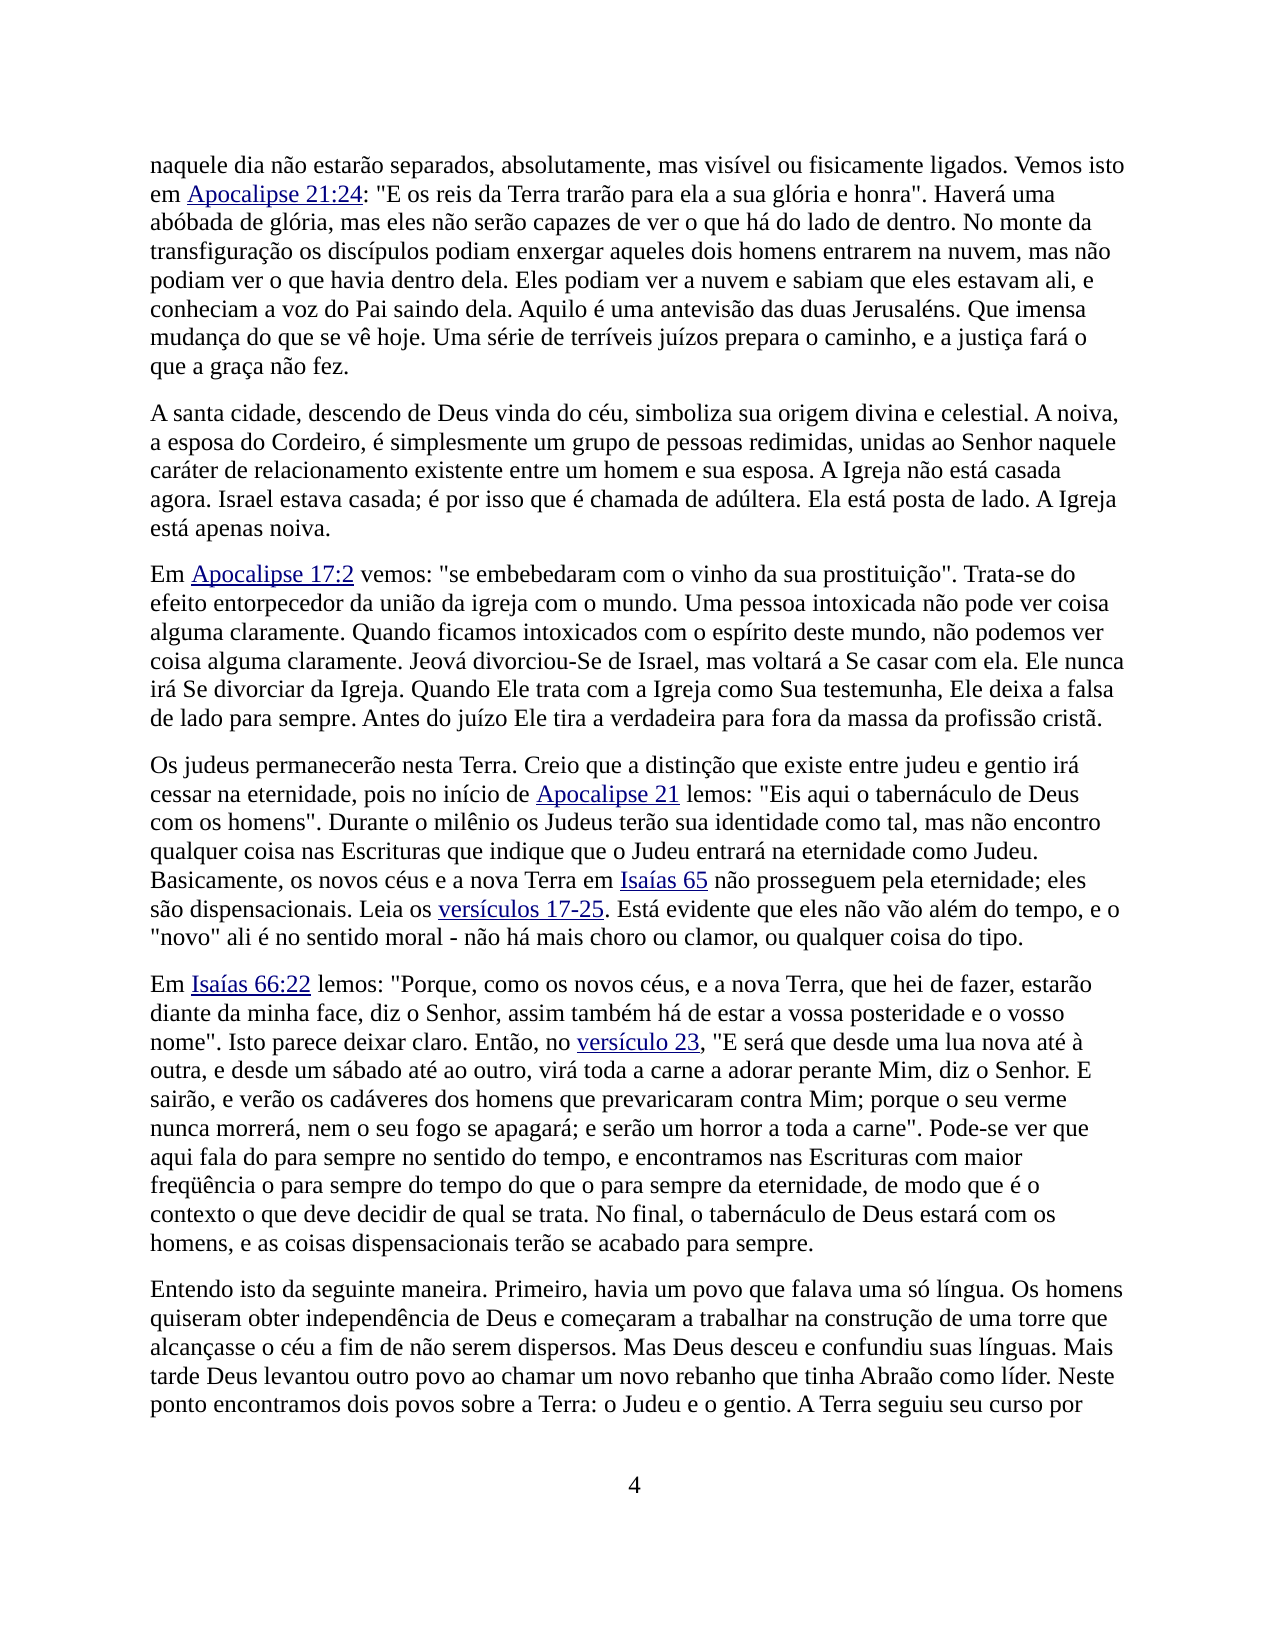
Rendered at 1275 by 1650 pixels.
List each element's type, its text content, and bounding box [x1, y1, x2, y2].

text Os judeus permanecerão nesta Terra. Creio que a distinção que existe entre judeu e gentio irá cessar na eternidade, pois no início de Apocalipse 21 lemos: "Eis aqui o tabernáculo de Deus com os homens". Durante o milênio os Judeus terão sua identidade como tal, mas não encontro qualquer coisa nas Escrituras que indique que o Judeu entrará na eternidade como Judeu. Basicamente, os novos céus e a nova Terra em Isaías 65 não prosseguem pela eternidade; eles são dispensacionais. Leia os versículos 17-25. Está evidente que eles não vão além do tempo, e o "novo" ali é no sentido moral - não há mais choro ou clamor, ou qualquer coisa do tipo. [150, 750, 1125, 951]
text Entendo isto da seguinte maneira. Primeiro, havia um povo que falava uma só língua. Os homens quiseram obter independência de Deus e começaram a trabalhar na construção de uma torre que alcançasse o céu a fim de não serem dispersos. Mas Deus desceu e confundiu suas línguas. Mais tarde Deus levantou outro povo ao chamar um novo rebanho que tinha Abraão como líder. Neste ponto encontramos dois povos sobre a Terra: o Judeu e o gentio. A Terra seguiu seu curso por [150, 1274, 1125, 1418]
text Em Isaías 66:22 lemos: "Porque, como os novos céus, e a nova Terra, que hei de fazer, estarão diante da minha face, diz o Senhor, assim também há de estar a vossa posteridade e o vosso nome". Isto parece deixar claro. Então, no versículo 23, "E será que desde uma lua nova até à outra, e desde um sábado até ao outro, virá toda a carne a adorar perante Mim, diz o Senhor. E sairão, e verão os cadáveres dos homens que prevaricaram contra Mim; porque o seu verme nunca morrerá, nem o seu fogo se apagará; e serão um horror a toda a carne". Pode-se ver que aqui fala do para sempre no sentido do tempo, e encontramos nas Escrituras com maior freqüência o para sempre do tempo do que o para sempre da eternidade, de modo que é o contexto o que deve decidir de qual se trata. No final, o tabernáculo de Deus estará com os homens, e as coisas dispensacionais terão se acabado para sempre. [150, 969, 1125, 1257]
text Em Apocalipse 17:2 vemos: "se embebedaram com o vinho da sua prostituição". Trata-se do efeito entorpecedor da união da igreja com o mundo. Uma pessoa intoxicada não pode ver coisa alguma claramente. Quando ficamos intoxicados com o espírito deste mundo, não podemos ver coisa alguma claramente. Jeová divorciou-Se de Israel, mas voltará a Se casar com ela. Ele nunca irá Se divorciar da Igreja. Quando Ele trata com a Igreja como Sua testemunha, Ele deixa a falsa de lado para sempre. Antes do juízo Ele tira a verdadeira para fora da massa da profissão cristã. [150, 559, 1125, 732]
text A santa cidade, descendo de Deus vinda do céu, simboliza sua origem divina e celestial. A noiva, a esposa do Cordeiro, é simplesmente um grupo de pessoas redimidas, unidas ao Senhor naquele caráter de relacionamento existente entre um homem e sua esposa. A Igreja não está casada agora. Israel estava casada; é por isso que é chamada de adúltera. Ela está posta de lado. A Igreja está apenas noiva. [150, 398, 1125, 542]
text naquele dia não estarão separados, absolutamente, mas visível ou fisicamente ligados. Vemos isto em Apocalipse 21:24: "E os reis da Terra trarão para ela a sua glória e honra". Haverá uma abóbada de glória, mas eles não serão capazes de ver o que há do lado de dentro. No monte da transfiguração os discípulos podiam enxergar aqueles dois homens entrarem na nuvem, mas não podiam ver o que havia dentro dela. Eles podiam ver a nuvem e sabiam que eles estavam ali, e conheciam a voz do Pai saindo dela. Aquilo é uma antevisão das duas Jerusaléns. Que imensa mudança do que se vê hoje. Uma série de terríveis juízos prepara o caminho, e a justiça fará o que a graça não fez. [150, 150, 1125, 380]
